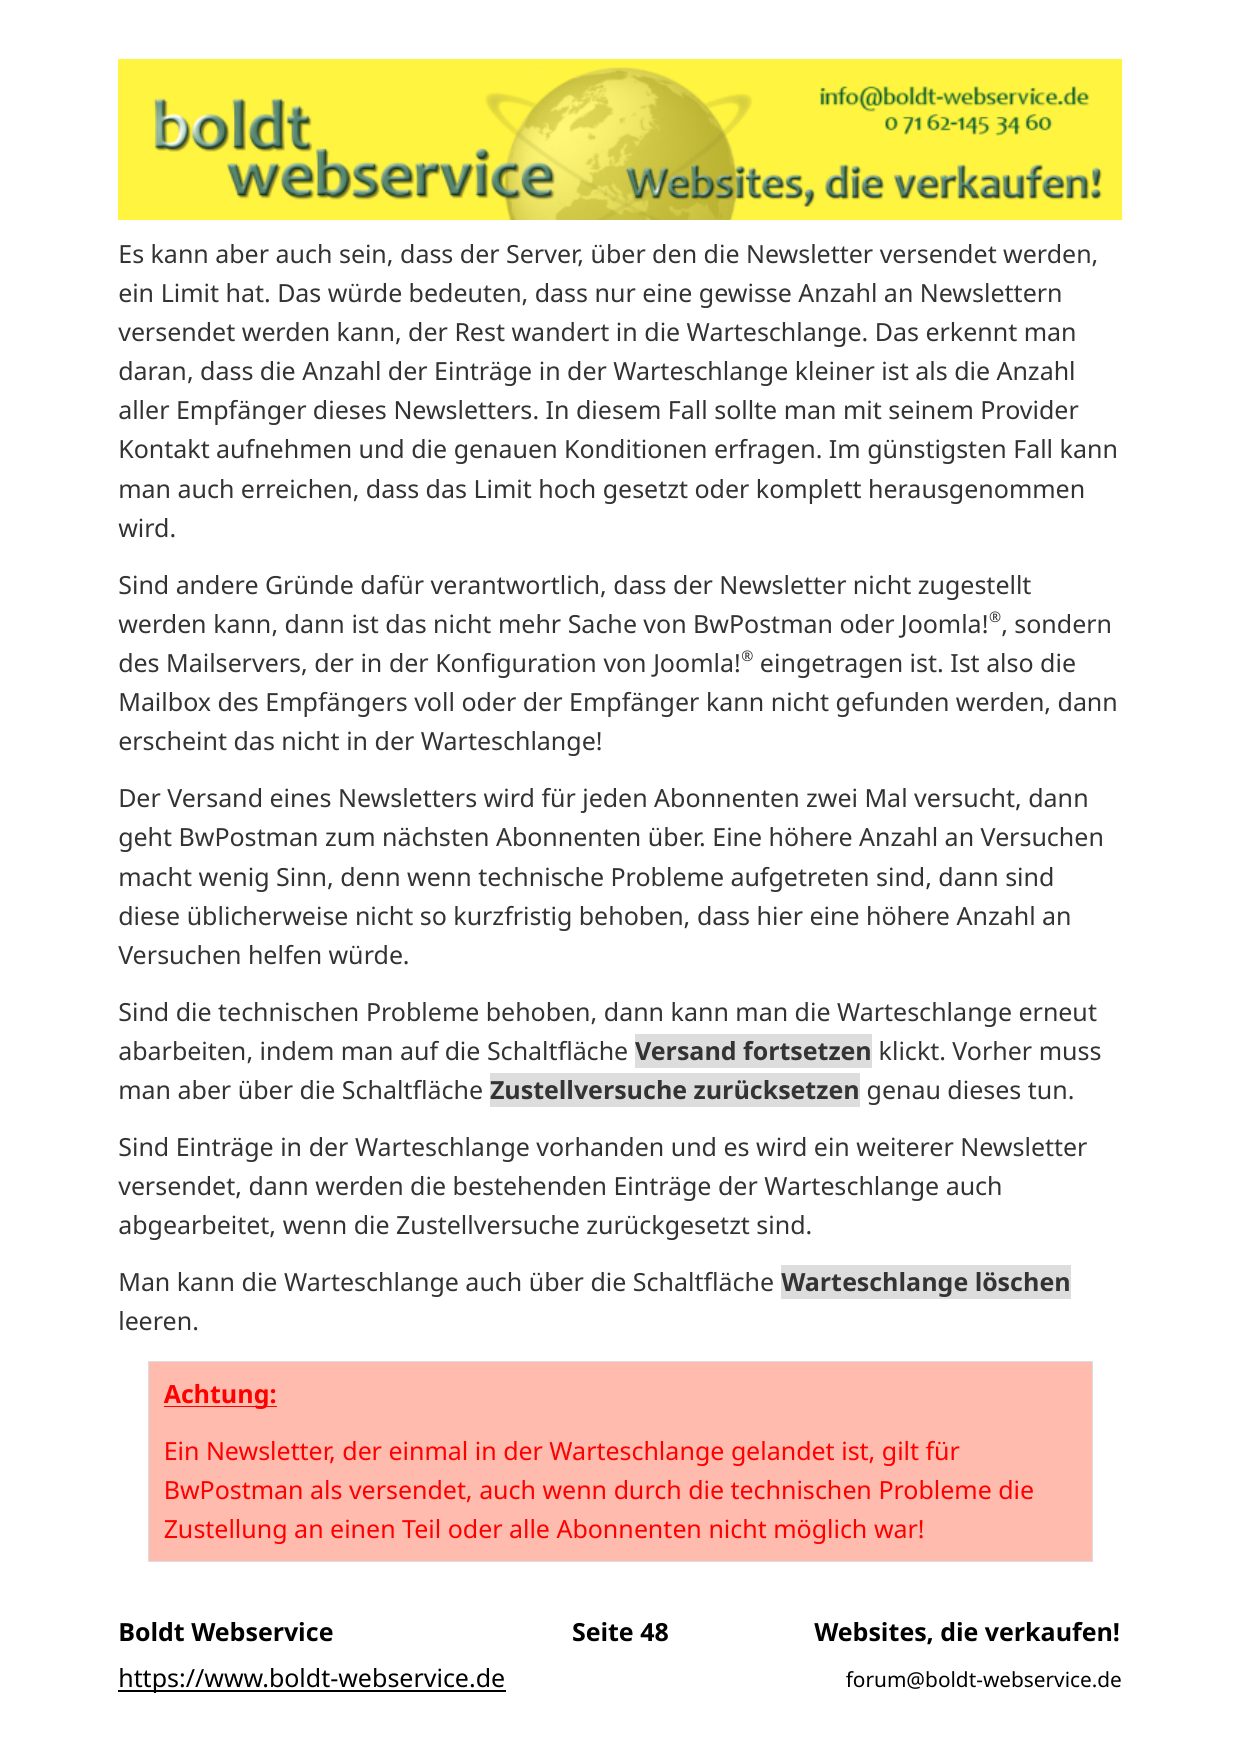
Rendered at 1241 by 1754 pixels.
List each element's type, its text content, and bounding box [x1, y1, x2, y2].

text Sind andere Gründe dafür verantwortlich, dass der Newsletter nicht zugestellt werden kann, dann ist das nicht mehr Sache von BwPostman oder Joomla!®, sondern des Mailservers, der in der Konfiguration von Joomla!® eingetragen ist. Ist also die Mailbox des Empfängers voll oder der Empfänger kann nicht gefunden werden, dann erscheint das nicht in der Warteschlange! [118, 567, 1122, 758]
text Achtung: [149, 1362, 1092, 1411]
text Sind Einträge in der Warteschlange vorhanden und es wird ein weiterer Newsletter versendet, dann werden die bestehenden Einträge der Warteschlange auch abgearbeitet, wenn die Zustellversuche zurückgesetzt sind. [118, 1129, 1122, 1242]
text Ein Newsletter, der einmal in der Warteschlange gelandet ist, gilt für BwPostman als versendet, auch wenn durch die technischen Probleme die Zustellung an einen Teil oder alle Abonnenten nicht möglich war! [149, 1418, 1092, 1561]
text Es kann aber auch sein, dass der Server, über den die Newsletter versendet werden, ein Limit hat. Das würde bedeuten, dass nur eine gewisse Anzahl an Newslettern versendet werden kann, der Rest wandert in die Warteschlange. Das erkennt man daran, dass die Anzahl der Einträge in der Warteschlange kleiner ist als die Anzahl aller Empfänger dieses Newsletters. In diesem Fall sollte man mit seinem Provider Kontakt aufnehmen und die genauen Konditionen erfragen. Im günstigsten Fall kann man auch erreichen, dass das Limit hoch gesetzt oder komplett herausgenommen wird. [118, 236, 1122, 544]
text Man kann die Warteschlange auch über die Schaltfläche Warteschlange löschen leeren. [118, 1265, 1122, 1338]
picture [118, 59, 1123, 220]
text Der Versand eines Newsletters wird für jeden Abonnenten zwei Mal versucht, dann geht BwPostman zum nächsten Abonnenten über. Eine höhere Anzahl an Versuchen macht wenig Sinn, denn wenn technische Probleme aufgetreten sind, dann sind diese üblicherweise nicht so kurzfristig behoben, dass hier eine höhere Anzahl an Versuchen helfen würde. [118, 781, 1122, 972]
text Sind die technischen Probleme behoben, dann kann man die Warteschlange erneut abarbeiten, indem man auf die Schaltfläche Versand fortsetzen klickt. Vorher muss man aber über die Schaltfläche Zustellversuche zurücksetzen genau dieses tun. [118, 994, 1122, 1107]
